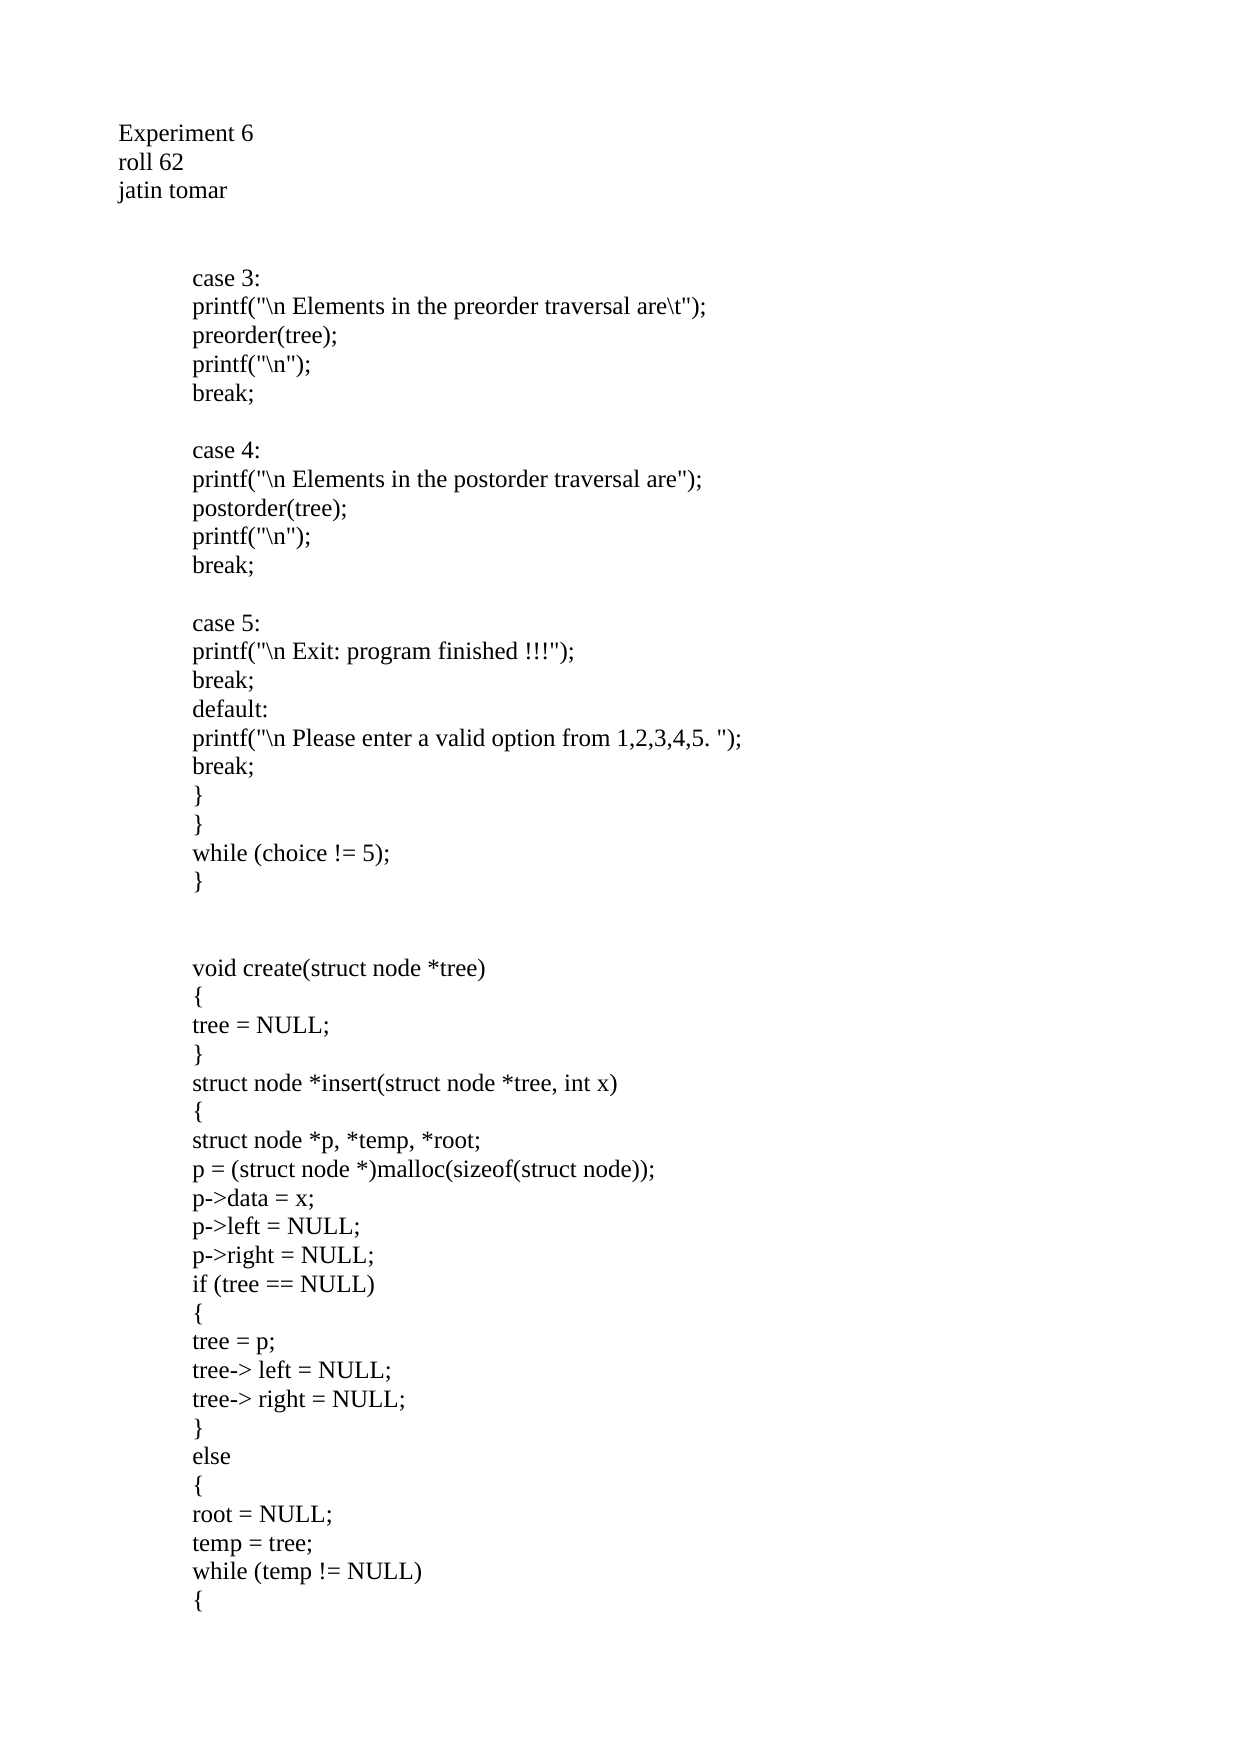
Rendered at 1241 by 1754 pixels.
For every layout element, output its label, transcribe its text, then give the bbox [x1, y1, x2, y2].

text temp = tree; [118, 1528, 1122, 1556]
text struct node *p, *temp, *root; [118, 1125, 1122, 1154]
text default: [118, 694, 1122, 723]
text struct node *insert(struct node *tree, int x) [118, 1068, 1122, 1096]
text { [118, 1096, 1122, 1125]
text postorder(tree); [118, 493, 1122, 521]
text tree-> right = NULL; [118, 1384, 1122, 1413]
text case 4: [118, 435, 1122, 464]
text break; [118, 550, 1122, 579]
text p->data = x; [118, 1183, 1122, 1211]
text p->right = NULL; [118, 1240, 1122, 1269]
text else [118, 1441, 1122, 1470]
text printf("\n Elements in the preorder traversal are\t"); [118, 291, 1122, 320]
text p = (struct node *)malloc(sizeof(struct node)); [118, 1154, 1122, 1183]
text } [118, 866, 1122, 895]
text tree = p; [118, 1326, 1122, 1355]
text } [118, 1413, 1122, 1441]
text while (choice != 5); [118, 838, 1122, 866]
text { [118, 1470, 1122, 1499]
text printf("\n"); [118, 349, 1122, 378]
text } [118, 809, 1122, 838]
text break; [118, 378, 1122, 406]
text case 5: [118, 608, 1122, 636]
text printf("\n Exit: program finished !!!"); [118, 636, 1122, 665]
text } [118, 1039, 1122, 1068]
text printf("\n Elements in the postorder traversal are"); [118, 464, 1122, 493]
text case 3: [118, 263, 1122, 291]
text if (tree == NULL) [118, 1269, 1122, 1298]
text while (temp != NULL) [118, 1556, 1122, 1585]
text { [118, 1298, 1122, 1326]
text void create(struct node *tree) [118, 953, 1122, 981]
text break; [118, 751, 1122, 780]
text preorder(tree); [118, 320, 1122, 349]
text tree = NULL; [118, 1010, 1122, 1039]
text tree-> left = NULL; [118, 1355, 1122, 1384]
text { [118, 981, 1122, 1010]
text printf("\n Please enter a valid option from 1,2,3,4,5. "); [118, 723, 1122, 751]
text { [118, 1585, 1122, 1614]
text root = NULL; [118, 1499, 1122, 1528]
text break; [118, 665, 1122, 694]
text p->left = NULL; [118, 1211, 1122, 1240]
text } [118, 780, 1122, 809]
text printf("\n"); [118, 521, 1122, 550]
